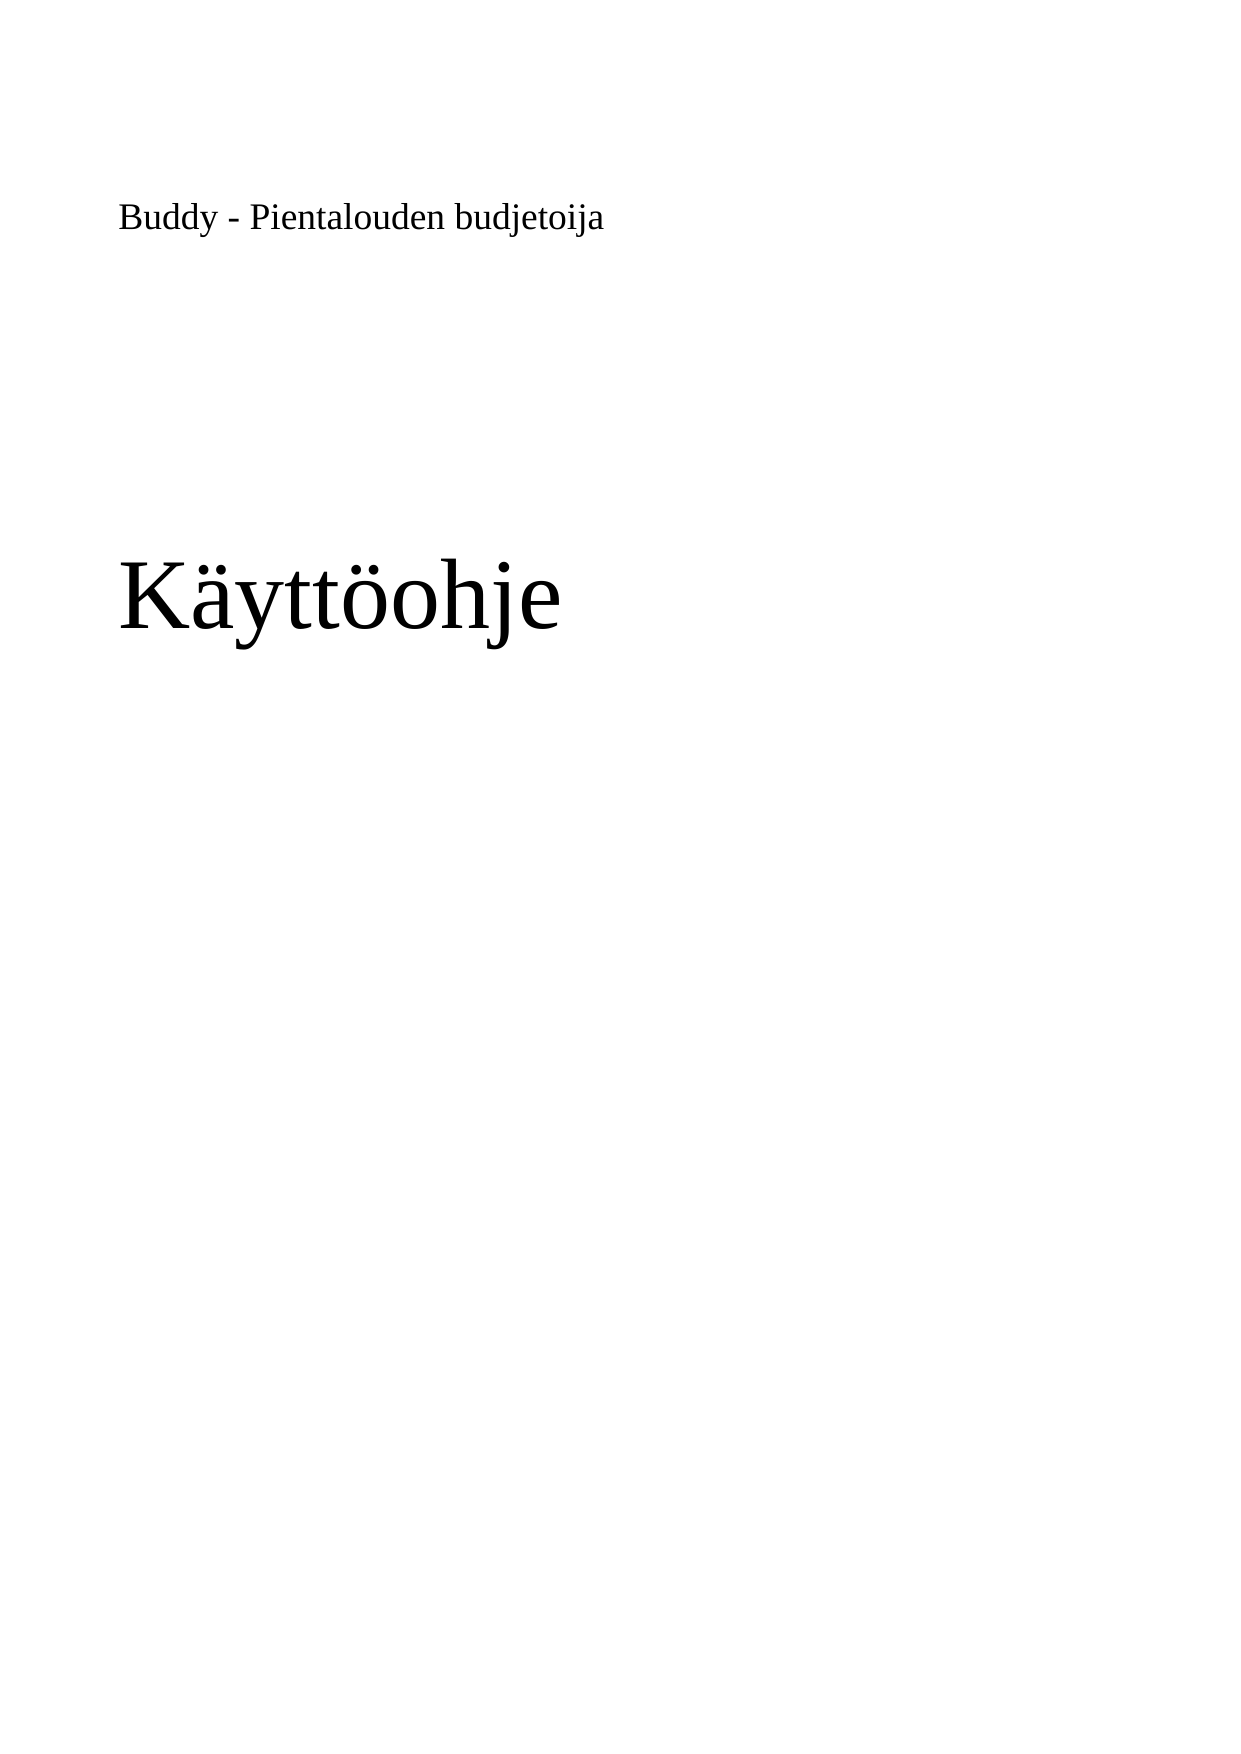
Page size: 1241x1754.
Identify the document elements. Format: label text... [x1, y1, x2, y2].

text Käyttöohje [118, 535, 1122, 650]
text Buddy - Pientalouden budjetoija [118, 194, 1122, 237]
